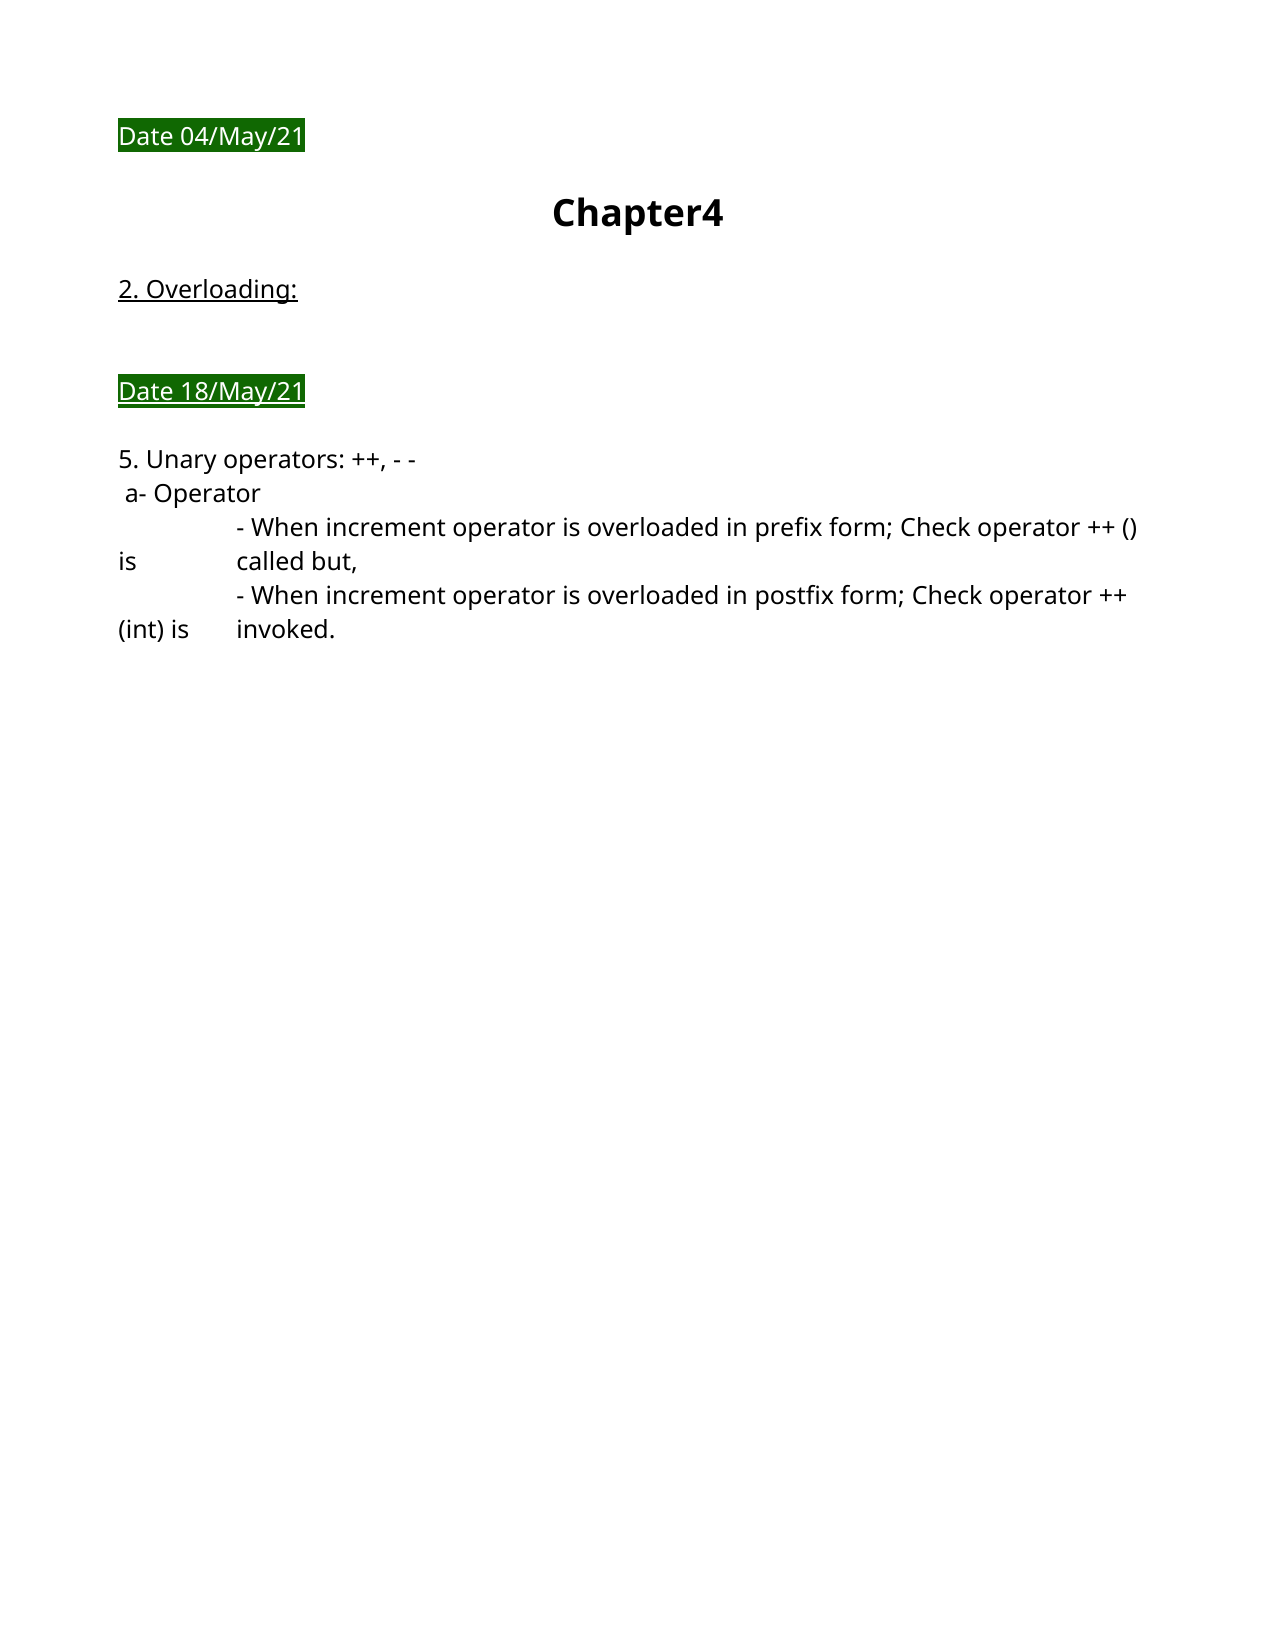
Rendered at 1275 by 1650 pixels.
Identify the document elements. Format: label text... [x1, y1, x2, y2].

text Chapter4 [118, 186, 1157, 237]
text - When increment operator is overloaded in postfix form; Check operator ++ (int) is invoked. [118, 578, 1157, 675]
text Date 04/May/21 [118, 118, 1157, 152]
text Date 18/May/21 5. Unary operators: ++, - - [118, 373, 1157, 476]
text a- Operator - When increment operator is overloaded in prefix form; Check operator ++ () is called but, [118, 476, 1157, 578]
text 2. Overloading: [118, 271, 1157, 305]
